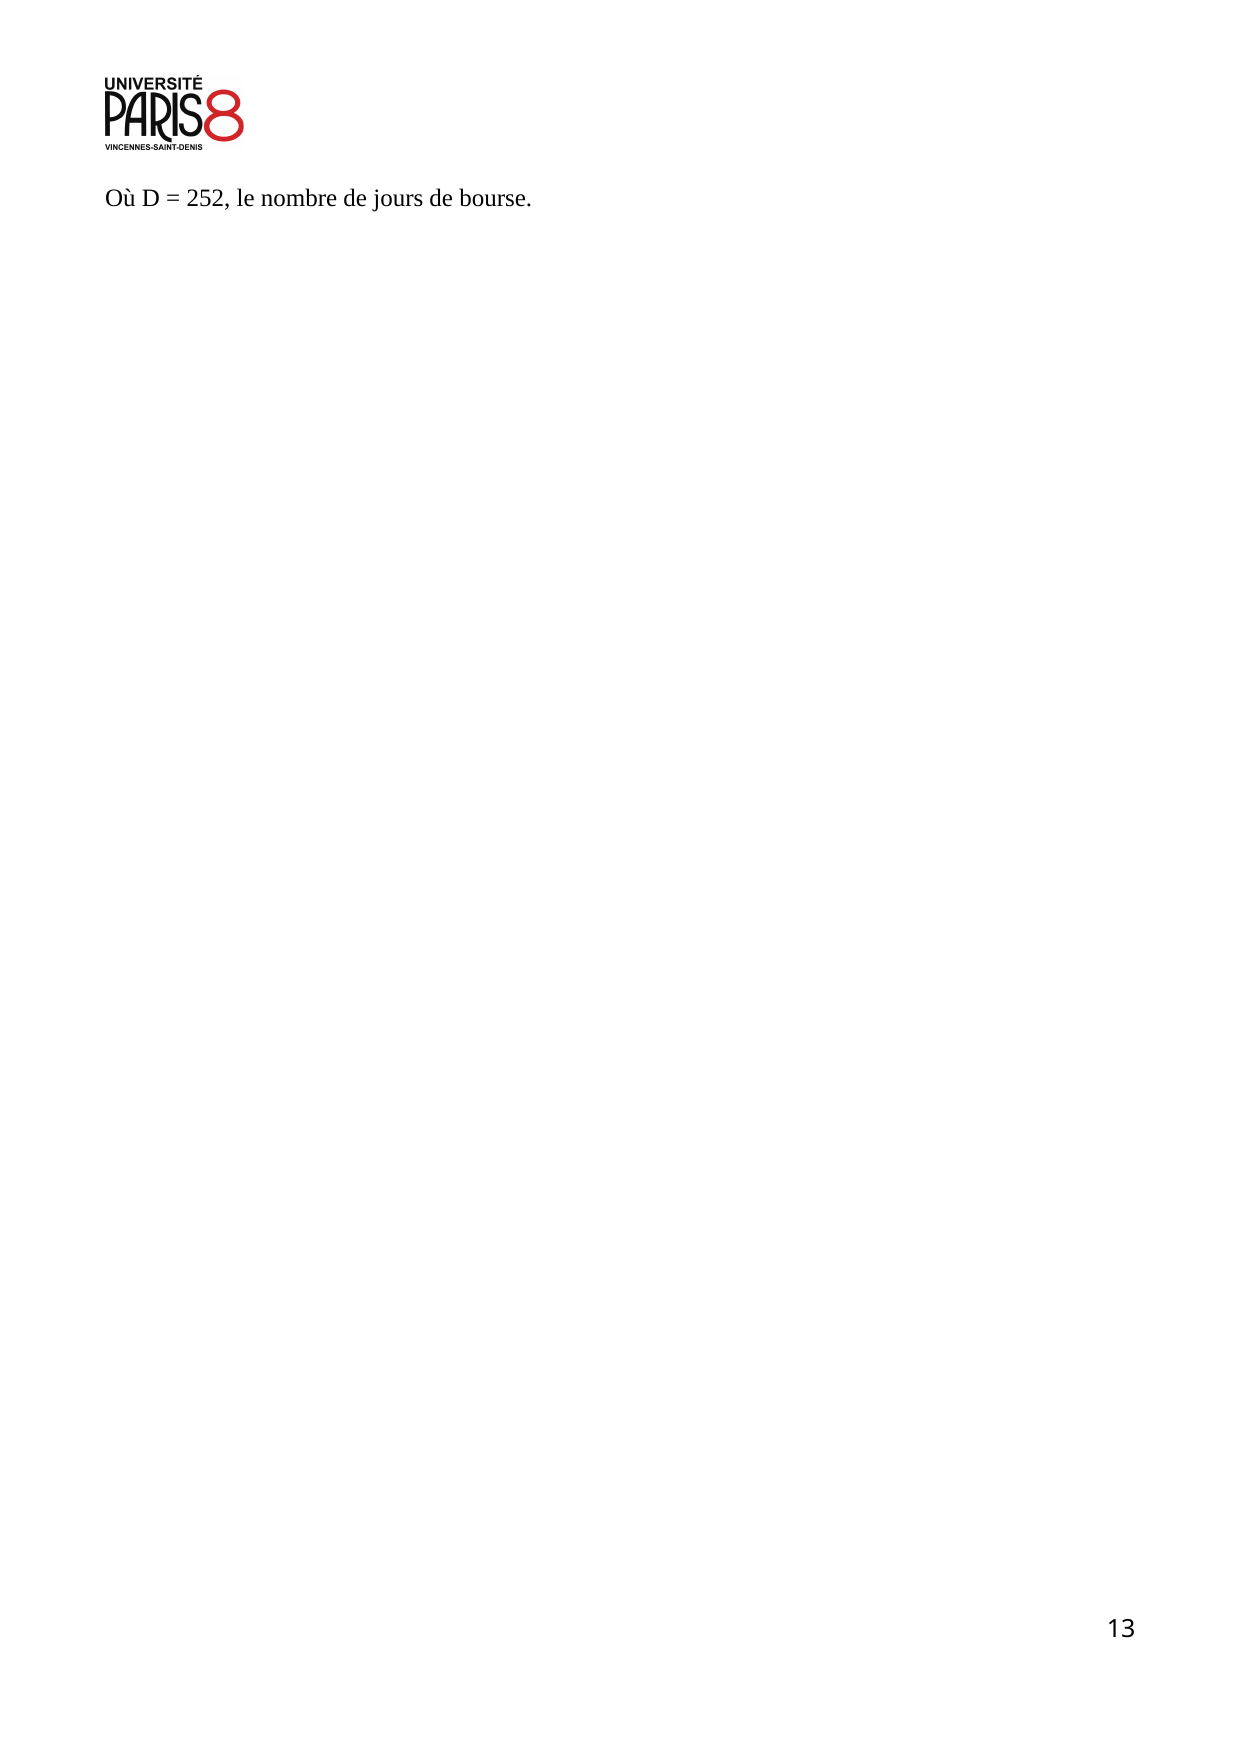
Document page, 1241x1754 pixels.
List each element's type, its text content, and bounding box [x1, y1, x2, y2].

text Où D = 252, le nombre de jours de bourse. [105, 183, 1135, 212]
